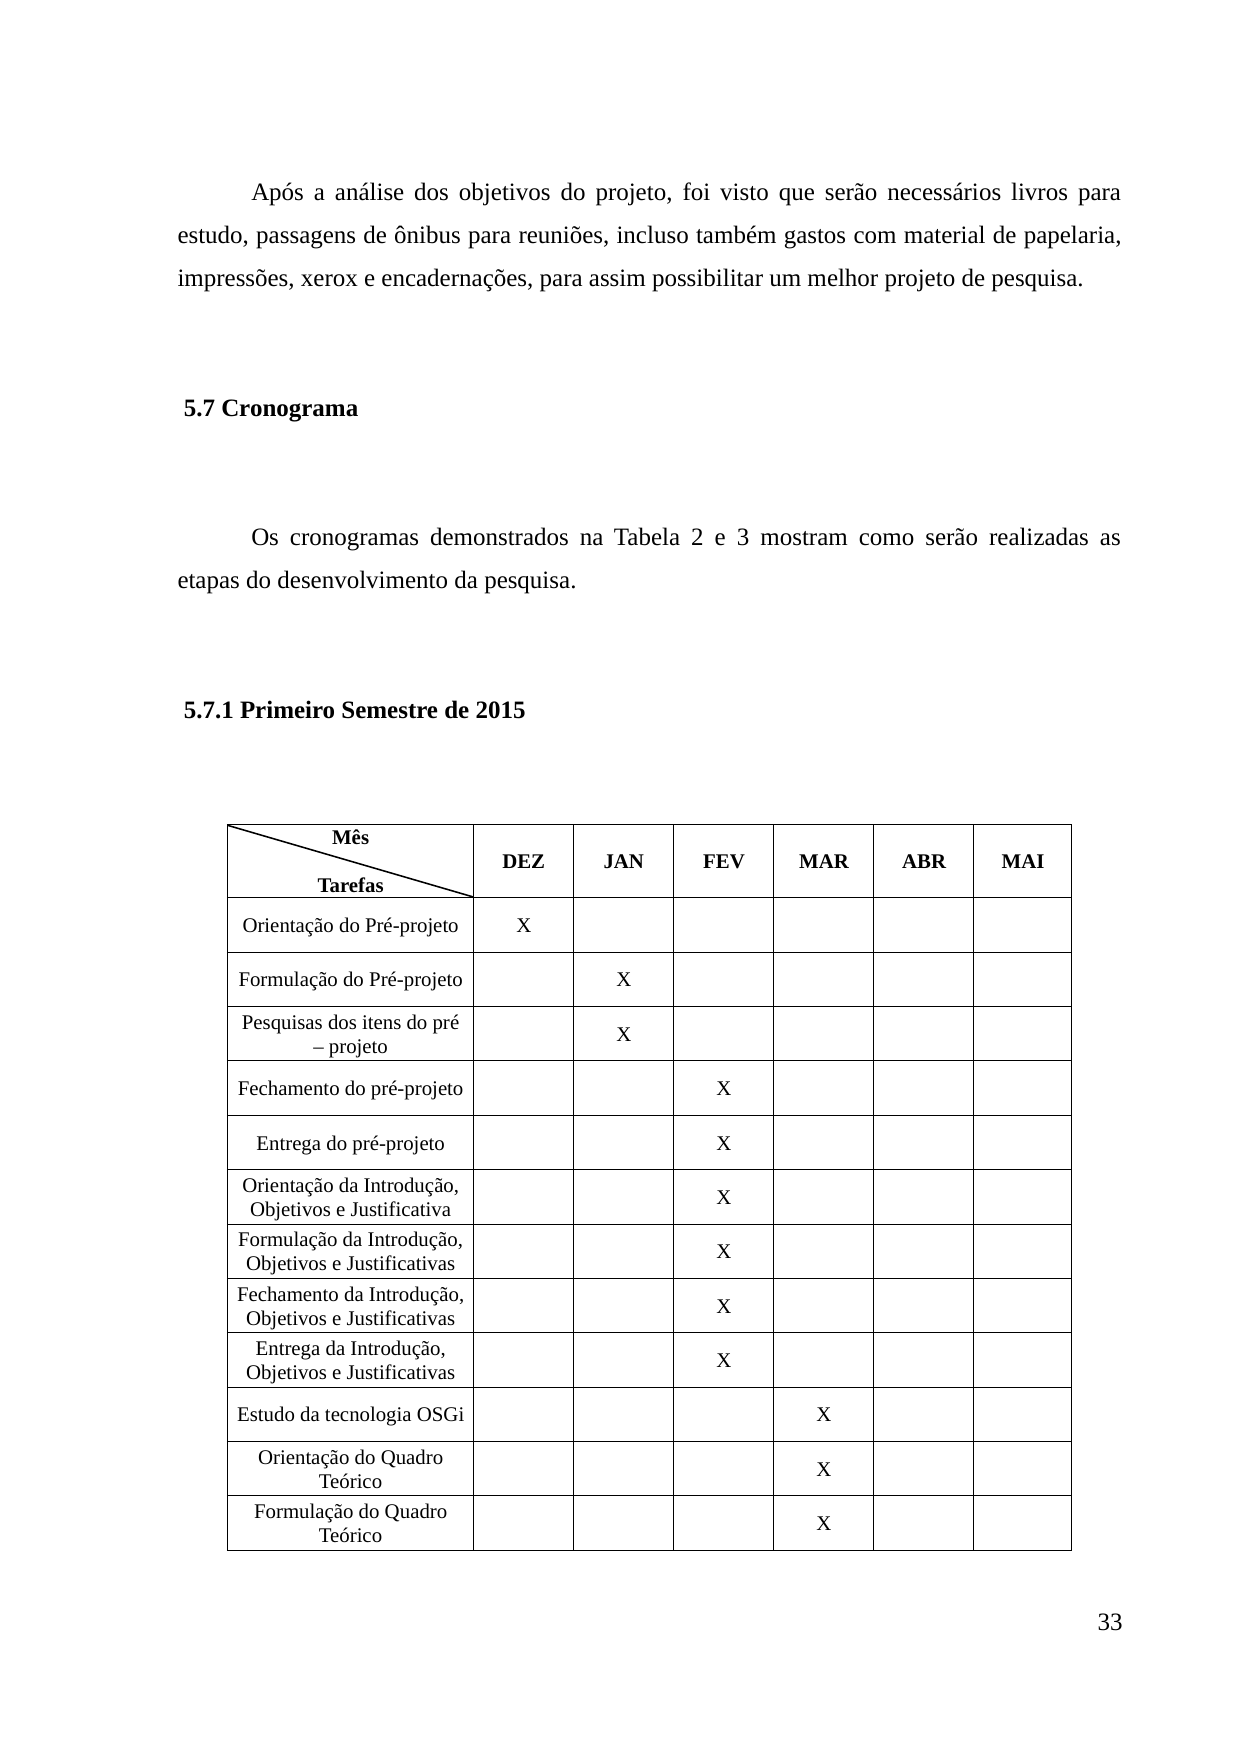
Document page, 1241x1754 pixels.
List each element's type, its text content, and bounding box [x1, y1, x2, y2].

table_cell [474, 1496, 573, 1550]
table_cell [874, 953, 973, 1006]
table_cell [974, 898, 1071, 952]
table_cell [974, 953, 1071, 1006]
table_header FEV [674, 825, 773, 897]
table_cell X [574, 1007, 673, 1060]
table_header DEZ [474, 825, 573, 897]
table_cell X [574, 953, 673, 1006]
table_cell [874, 1279, 973, 1332]
table_cell [474, 1442, 573, 1495]
table_cell Orientação do Quadro Teórico [228, 1442, 473, 1495]
table_cell [574, 1116, 673, 1169]
table_cell [574, 1170, 673, 1223]
table_cell [974, 1388, 1071, 1441]
table_cell [974, 1279, 1071, 1332]
table_cell [974, 1333, 1071, 1387]
table_cell [574, 1496, 673, 1550]
table_cell Orientação da Introdução, Objetivos e Justificativa [228, 1170, 473, 1223]
table_cell [974, 1442, 1071, 1495]
table_cell [774, 1007, 873, 1060]
table_cell Entrega do pré-projeto [228, 1116, 473, 1169]
table_cell Formulação do Pré-projeto [228, 953, 473, 1006]
table_cell X [674, 1225, 773, 1278]
table_cell [774, 1061, 873, 1115]
table_cell [774, 1170, 873, 1223]
table_cell [874, 1007, 973, 1060]
table_cell [974, 1007, 1071, 1060]
table_cell [874, 1116, 973, 1169]
table_cell X [674, 1061, 773, 1115]
table_cell [674, 1388, 773, 1441]
table_cell [774, 1279, 873, 1332]
table_cell Pesquisas dos itens do pré – projeto [228, 1007, 473, 1060]
table_cell X [774, 1388, 873, 1441]
table_cell [474, 953, 573, 1006]
table_cell X [774, 1496, 873, 1550]
table_cell [874, 1442, 973, 1495]
table_header Mês Tarefas [233, 825, 473, 895]
table_cell [474, 1225, 573, 1278]
table_cell [474, 1388, 573, 1441]
table_cell [574, 1279, 673, 1332]
table_cell [474, 1061, 573, 1115]
table_cell [474, 1007, 573, 1060]
table_cell X [674, 1279, 773, 1332]
table_cell [974, 1170, 1071, 1223]
table_cell [874, 898, 973, 952]
table_cell [574, 1061, 673, 1115]
table_cell X [674, 1333, 773, 1387]
table_cell Fechamento da Introdução, Objetivos e Justificativas [228, 1279, 473, 1332]
table_cell Formulação da Introdução, Objetivos e Justificativas [228, 1225, 473, 1278]
table_cell [674, 1496, 773, 1550]
table_cell X [474, 898, 573, 952]
table_cell Orientação do Pré-projeto [228, 898, 473, 952]
table_cell [974, 1225, 1071, 1278]
table_header Mês Tarefas [228, 827, 467, 897]
table_cell Estudo da tecnologia OSGi [228, 1388, 473, 1441]
table_cell [674, 953, 773, 1006]
table_header MAI [974, 825, 1071, 897]
text Após a análise dos objetivos do projeto, foi visto que serão necessários livros para estudo, passagens de ônibus para reuniões, incluso também gastos com material de papelaria, impressões, xerox e encadernações, para assim possibilitar um melhor projeto de pesquisa. [177, 177, 1122, 292]
table_cell Fechamento do pré-projeto [228, 1061, 473, 1115]
table_cell [674, 1007, 773, 1060]
table_cell [474, 1116, 573, 1169]
table_cell [474, 1170, 573, 1223]
table_cell [574, 1442, 673, 1495]
text Os cronogramas demonstrados na Tabela 2 e 3 mostram como serão realizadas as etapas do desenvolvimento da pesquisa. [177, 522, 1122, 594]
table_cell [774, 898, 873, 952]
table_cell [774, 1225, 873, 1278]
table_cell [674, 1442, 773, 1495]
table_header ABR [874, 825, 973, 897]
table_cell [874, 1388, 973, 1441]
table_cell [874, 1333, 973, 1387]
table_cell X [774, 1442, 873, 1495]
table_header JAN [574, 825, 673, 897]
table_cell [874, 1225, 973, 1278]
table_header MAR [774, 825, 873, 897]
table_cell [474, 1333, 573, 1387]
table_cell [574, 1333, 673, 1387]
table_cell [974, 1061, 1071, 1115]
table_cell [774, 953, 873, 1006]
table_cell [574, 898, 673, 952]
table_cell [474, 1279, 573, 1332]
table_cell [874, 1496, 973, 1550]
table_cell [874, 1061, 973, 1115]
subtitle Cronograma [177, 393, 1122, 422]
table_cell X [674, 1116, 773, 1169]
table_cell [574, 1225, 673, 1278]
table_cell [974, 1496, 1071, 1550]
table_cell [874, 1170, 973, 1223]
table_cell Entrega da Introdução, Objetivos e Justificativas [228, 1333, 473, 1387]
table_cell X [674, 1170, 773, 1223]
table_cell [974, 1116, 1071, 1169]
table_cell [774, 1116, 873, 1169]
table_cell [574, 1388, 673, 1441]
table_cell [674, 898, 773, 952]
table_cell Formulação do Quadro Teórico [228, 1496, 473, 1550]
table_cell [774, 1333, 873, 1387]
subtitle Primeiro Semestre de 2015 [177, 695, 1122, 723]
